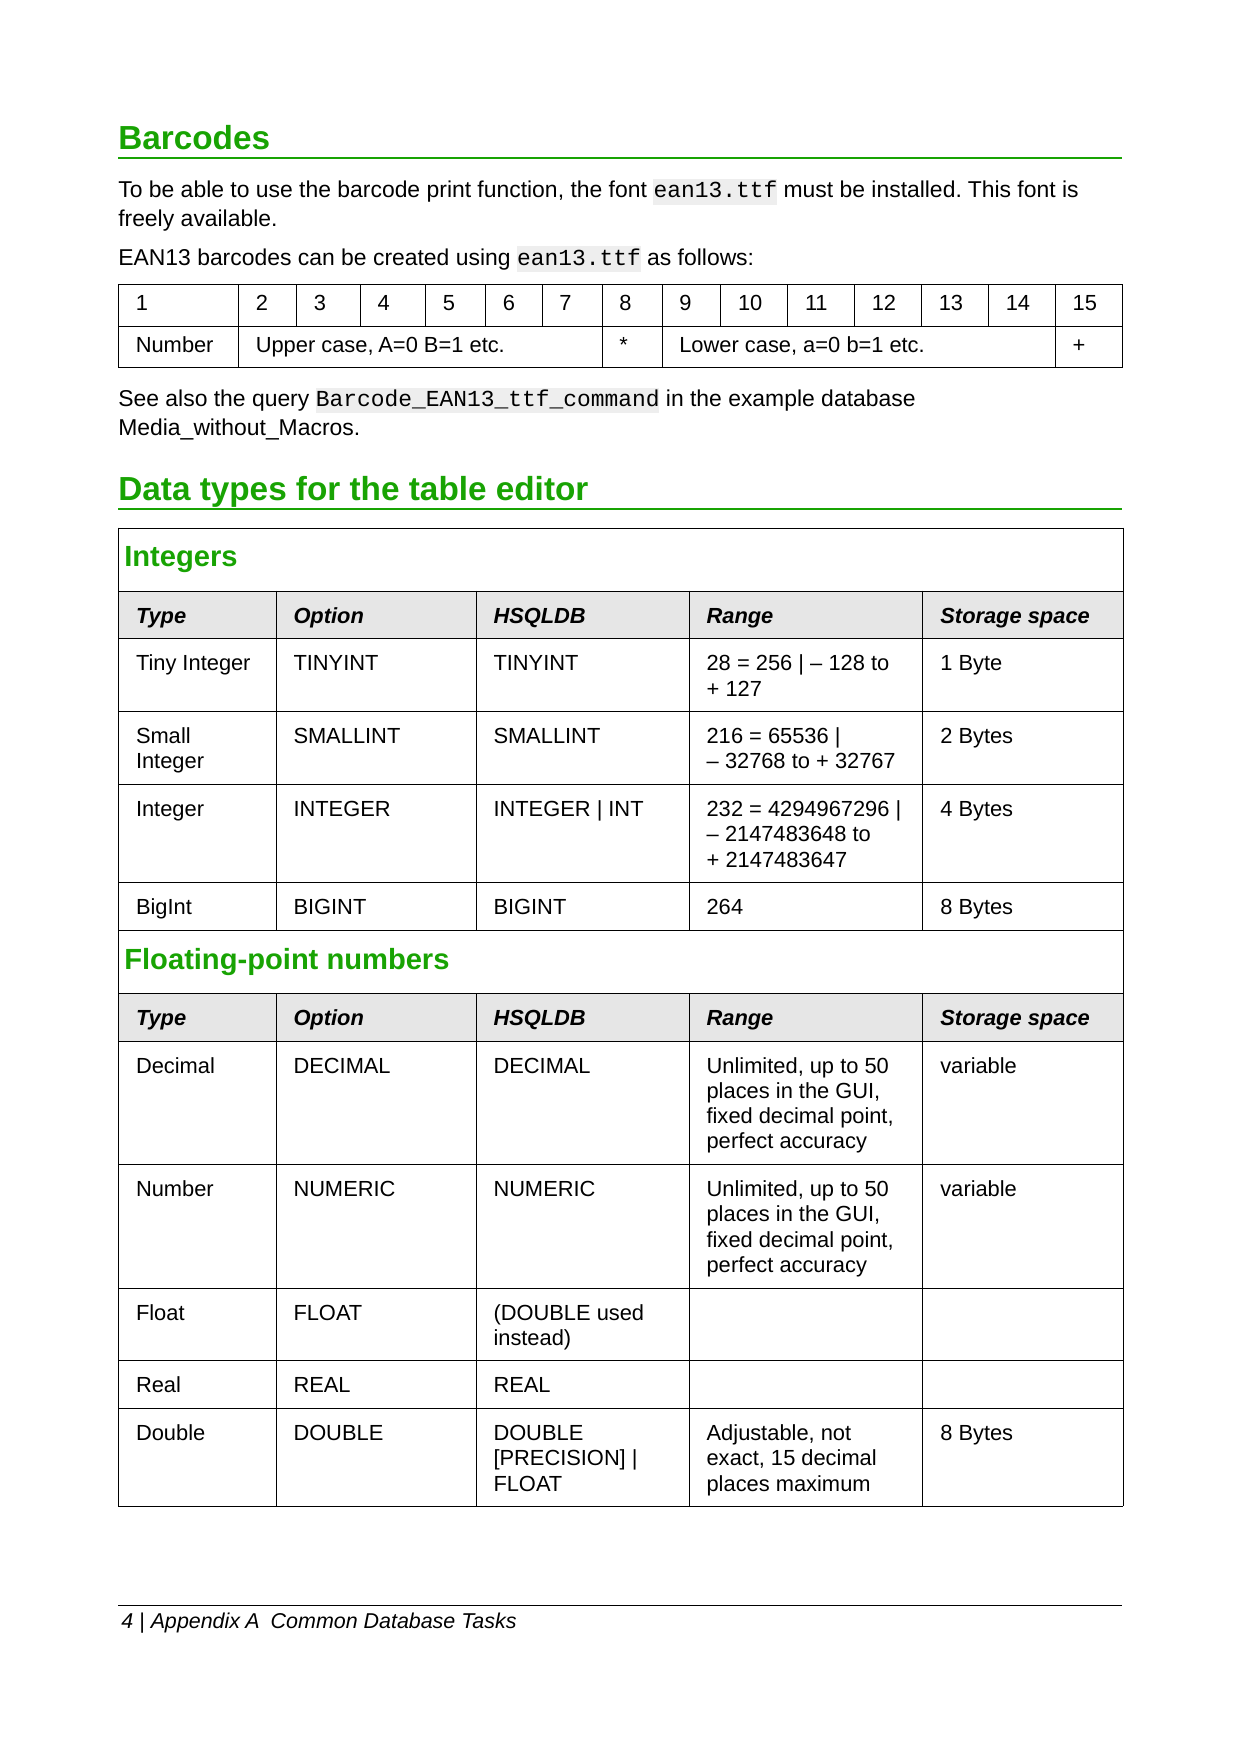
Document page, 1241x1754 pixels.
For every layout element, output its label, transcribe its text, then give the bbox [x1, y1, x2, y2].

table_cell Adjustable, not exact, 15 decimal places maximum [690, 1409, 922, 1506]
table_header 12 [855, 285, 921, 326]
table_cell Type [119, 592, 276, 638]
table_header 8 [603, 285, 662, 326]
table_cell TINYINT [277, 639, 476, 711]
table_header 3 [297, 285, 360, 326]
table_cell NUMERIC [477, 1165, 689, 1287]
table_cell Floating-point numbers [119, 931, 1123, 993]
table_cell Storage space [923, 592, 1123, 638]
table_cell BIGINT [477, 883, 689, 930]
table_cell Float [119, 1289, 276, 1360]
table_cell Tiny Integer [119, 639, 276, 711]
table_cell SMALLINT [277, 712, 476, 784]
table_cell [923, 1289, 1123, 1360]
table_cell 4 Bytes [923, 785, 1123, 882]
table_cell Number [119, 1165, 276, 1287]
table_cell 28 = 256 | – 128 to + 127 [690, 639, 922, 711]
table_cell Storage space [923, 994, 1123, 1041]
table_cell Double [119, 1409, 276, 1506]
table_cell DECIMAL [477, 1042, 689, 1164]
table_cell 232 = 4294967296 | – 2147483648 to + 2147483647 [690, 785, 922, 882]
table_cell [690, 1289, 922, 1360]
table_header 2 [239, 285, 296, 326]
table_header 15 [1056, 285, 1122, 326]
table_cell TINYINT [477, 639, 689, 711]
table_header Integers [119, 529, 1123, 591]
table_cell Small Integer [119, 712, 276, 784]
table_cell [923, 1361, 1123, 1408]
table_cell Unlimited, up to 50 places in the GUI, fixed decimal point, perfect accuracy [690, 1165, 922, 1287]
table_cell DOUBLE [PRECISION] | FLOAT [477, 1409, 689, 1506]
table_cell Unlimited, up to 50 places in the GUI, fixed decimal point, perfect accuracy [690, 1042, 922, 1164]
table_header 1 [119, 285, 238, 326]
table_cell + [1056, 327, 1122, 367]
table_header 13 [922, 285, 988, 326]
table_cell 216 = 65536 | – 32768 to + 32767 [690, 712, 922, 784]
table_cell 8 Bytes [923, 883, 1123, 930]
table_cell HSQLDB [477, 994, 689, 1041]
table_header 11 [788, 285, 854, 326]
table_header 10 [721, 285, 787, 326]
table_cell FLOAT [277, 1289, 476, 1360]
table_cell variable [923, 1042, 1123, 1164]
table_header 5 [426, 285, 485, 326]
table_header 4 [361, 285, 425, 326]
table_cell 2 Bytes [923, 712, 1123, 784]
text EAN13 barcodes can be created using ean13.ttf as follows: [118, 243, 1122, 272]
table_cell [690, 1361, 922, 1408]
text To be able to use the barcode print function, the font ean13.ttf must be installed. This font is freely available. [118, 176, 1122, 231]
table_header 6 [486, 285, 542, 326]
table_cell Option [277, 592, 476, 638]
table_cell 1 Byte [923, 639, 1123, 711]
table_cell Decimal [119, 1042, 276, 1164]
table_cell Real [119, 1361, 276, 1408]
subtitle Data types for the table editor [118, 469, 1122, 508]
table_cell Integer [119, 785, 276, 882]
table_header 14 [989, 285, 1055, 326]
table_cell BigInt [119, 883, 276, 930]
table_cell DECIMAL [277, 1042, 476, 1164]
table_cell NUMERIC [277, 1165, 476, 1287]
table_cell * [603, 327, 662, 367]
table_header 9 [663, 285, 720, 326]
table_cell INTEGER | INT [477, 785, 689, 882]
table_cell (DOUBLE used instead) [477, 1289, 689, 1360]
table_cell 8 Bytes [923, 1409, 1123, 1506]
table_cell Type [119, 994, 276, 1041]
text See also the query Barcode_EAN13_ttf_command in the example database Media_without_Macros. [118, 385, 1122, 440]
table_cell HSQLDB [477, 592, 689, 638]
table_cell Lower case, a=0 b=1 etc. [663, 327, 1055, 367]
table_cell Range [690, 994, 922, 1041]
table_cell REAL [477, 1361, 689, 1408]
table_cell Option [277, 994, 476, 1041]
table_cell BIGINT [277, 883, 476, 930]
table_cell Range [690, 592, 922, 638]
table_cell 264 [690, 883, 922, 930]
table_cell REAL [277, 1361, 476, 1408]
table_cell SMALLINT [477, 712, 689, 784]
table_cell Upper case, A=0 B=1 etc. [239, 327, 602, 367]
subtitle Barcodes [118, 118, 1122, 157]
table_header 7 [543, 285, 602, 326]
table_cell INTEGER [277, 785, 476, 882]
table_cell DOUBLE [277, 1409, 476, 1506]
table_cell Number [119, 327, 238, 367]
table_cell variable [923, 1165, 1123, 1287]
